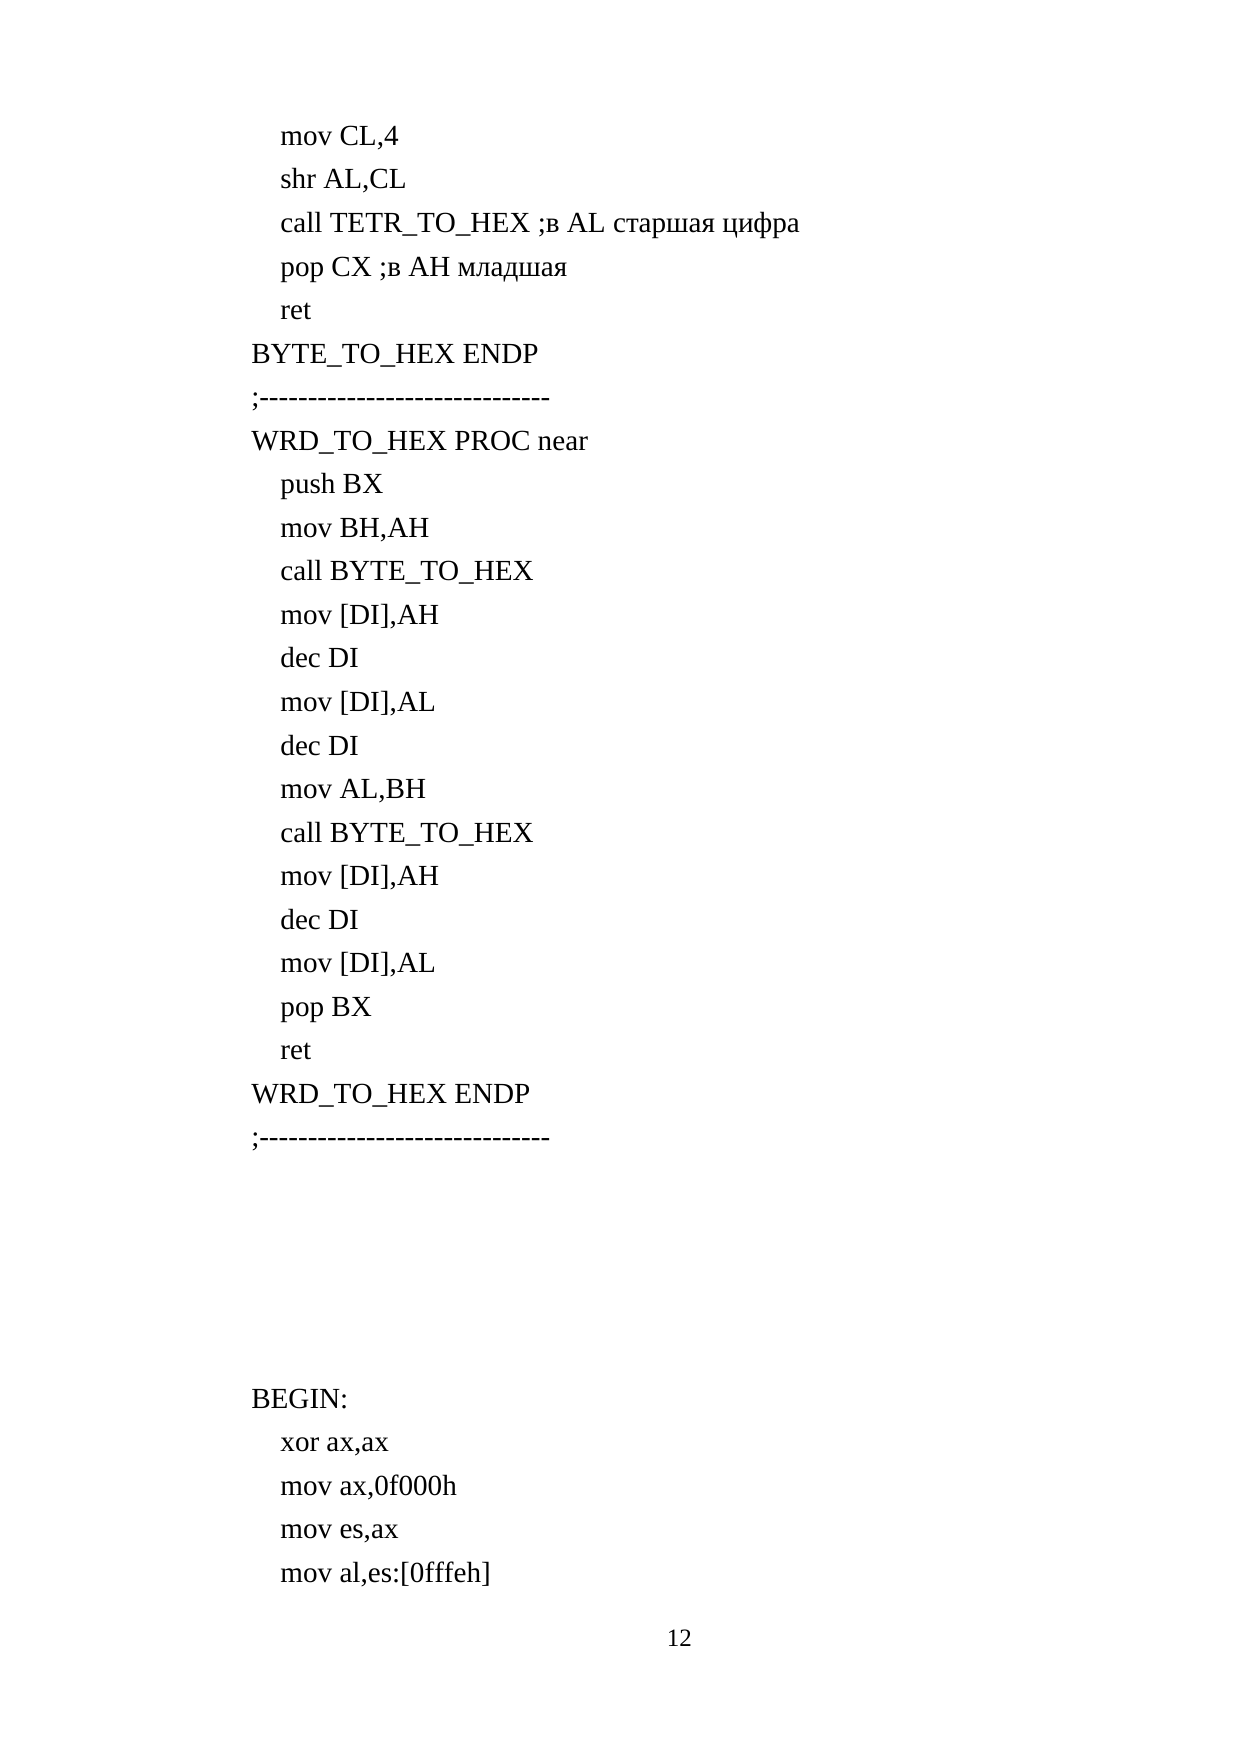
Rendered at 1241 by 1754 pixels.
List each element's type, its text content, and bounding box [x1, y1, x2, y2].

text mov AL,BH [177, 771, 1181, 805]
text pop CX ;в AH младшая [177, 249, 1181, 282]
text call BYTE_TO_HEX [177, 553, 1181, 587]
text mov [DI],AH [177, 597, 1181, 631]
text pop BX [177, 989, 1181, 1022]
text call BYTE_TO_HEX [177, 815, 1181, 848]
text mov CL,4 [177, 118, 1181, 152]
text ret [177, 292, 1181, 326]
text BYTE_TO_HEX ENDP [177, 336, 1181, 369]
text ret [177, 1032, 1181, 1066]
text call TETR_TO_HEX ;в AL старшая цифра [177, 205, 1181, 239]
text mov [DI],AL [177, 945, 1181, 979]
text push BX [177, 466, 1181, 500]
text BEGIN: [177, 1381, 1181, 1414]
text mov ax,0f000h [177, 1468, 1181, 1501]
text dec DI [177, 728, 1181, 761]
text ;------------------------------ [177, 379, 1181, 413]
text mov es,ax [177, 1511, 1181, 1545]
text mov al,es:[0fffeh] [177, 1555, 1181, 1588]
text WRD_TO_HEX ENDP [177, 1076, 1181, 1109]
text mov [DI],AH [177, 858, 1181, 892]
text ;------------------------------ [177, 1119, 1181, 1153]
text mov BH,AH [177, 510, 1181, 543]
text xor ax,ax [177, 1424, 1181, 1458]
text mov [DI],AL [177, 684, 1181, 718]
text shr AL,CL [177, 162, 1181, 195]
text WRD_TO_HEX PROC near [177, 423, 1181, 456]
text dec DI [177, 641, 1181, 674]
text dec DI [177, 902, 1181, 935]
